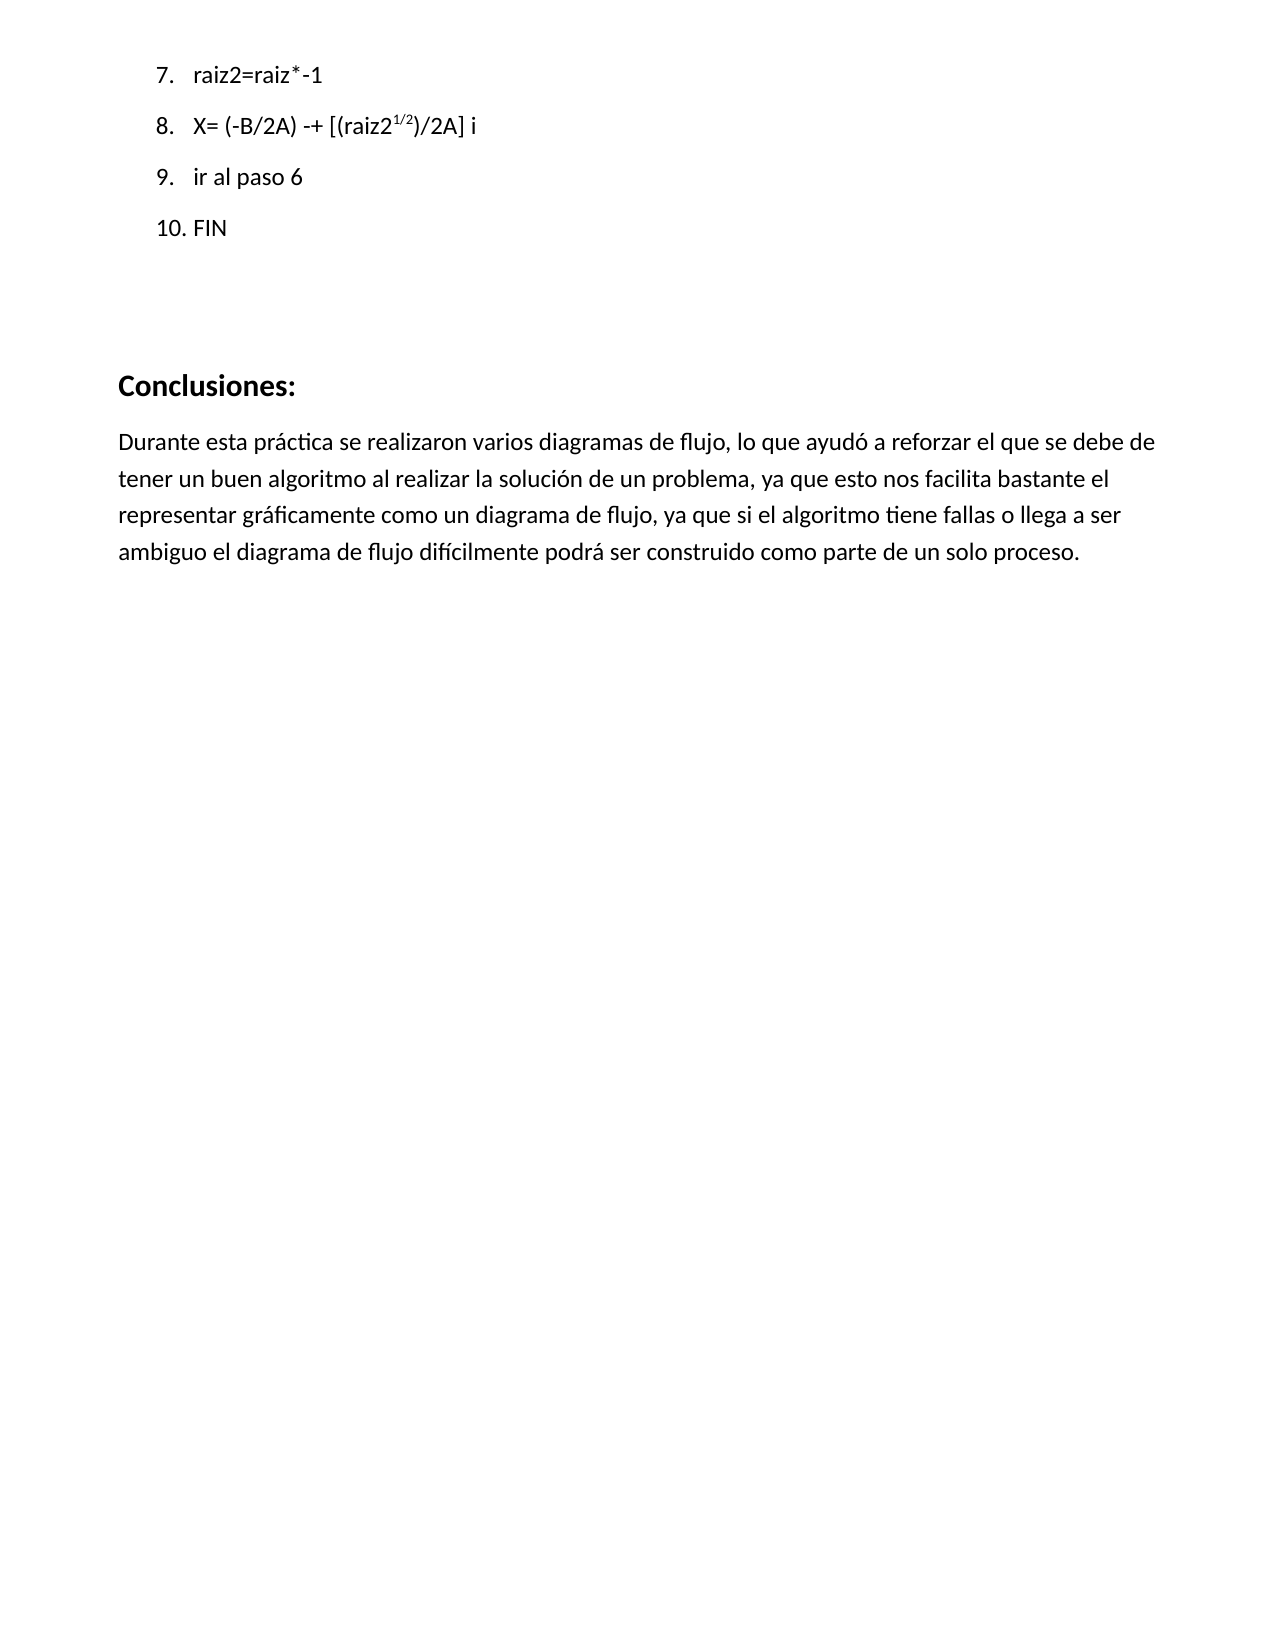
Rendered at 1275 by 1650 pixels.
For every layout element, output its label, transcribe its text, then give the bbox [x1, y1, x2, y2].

text Conclusiones: [118, 366, 1205, 404]
list ir al paso 6 [156, 161, 1205, 192]
list X= (-B/2A) -+ [(raiz21/2)/2A] i [156, 110, 1205, 141]
list raiz2=raiz*-1 [156, 59, 1205, 90]
list FIN [156, 213, 1205, 243]
text Durante esta práctica se realizaron varios diagramas de flujo, lo que ayudó a reforzar el que se debe de tener un buen algoritmo al realizar la solución de un problema, ya que esto nos facilita bastante el representar gráficamente como un diagrama de flujo, ya que si el algoritmo tiene fallas o llega a ser ambiguo el diagrama de flujo difícilmente podrá ser construido como parte de un solo proceso. [118, 426, 1205, 567]
